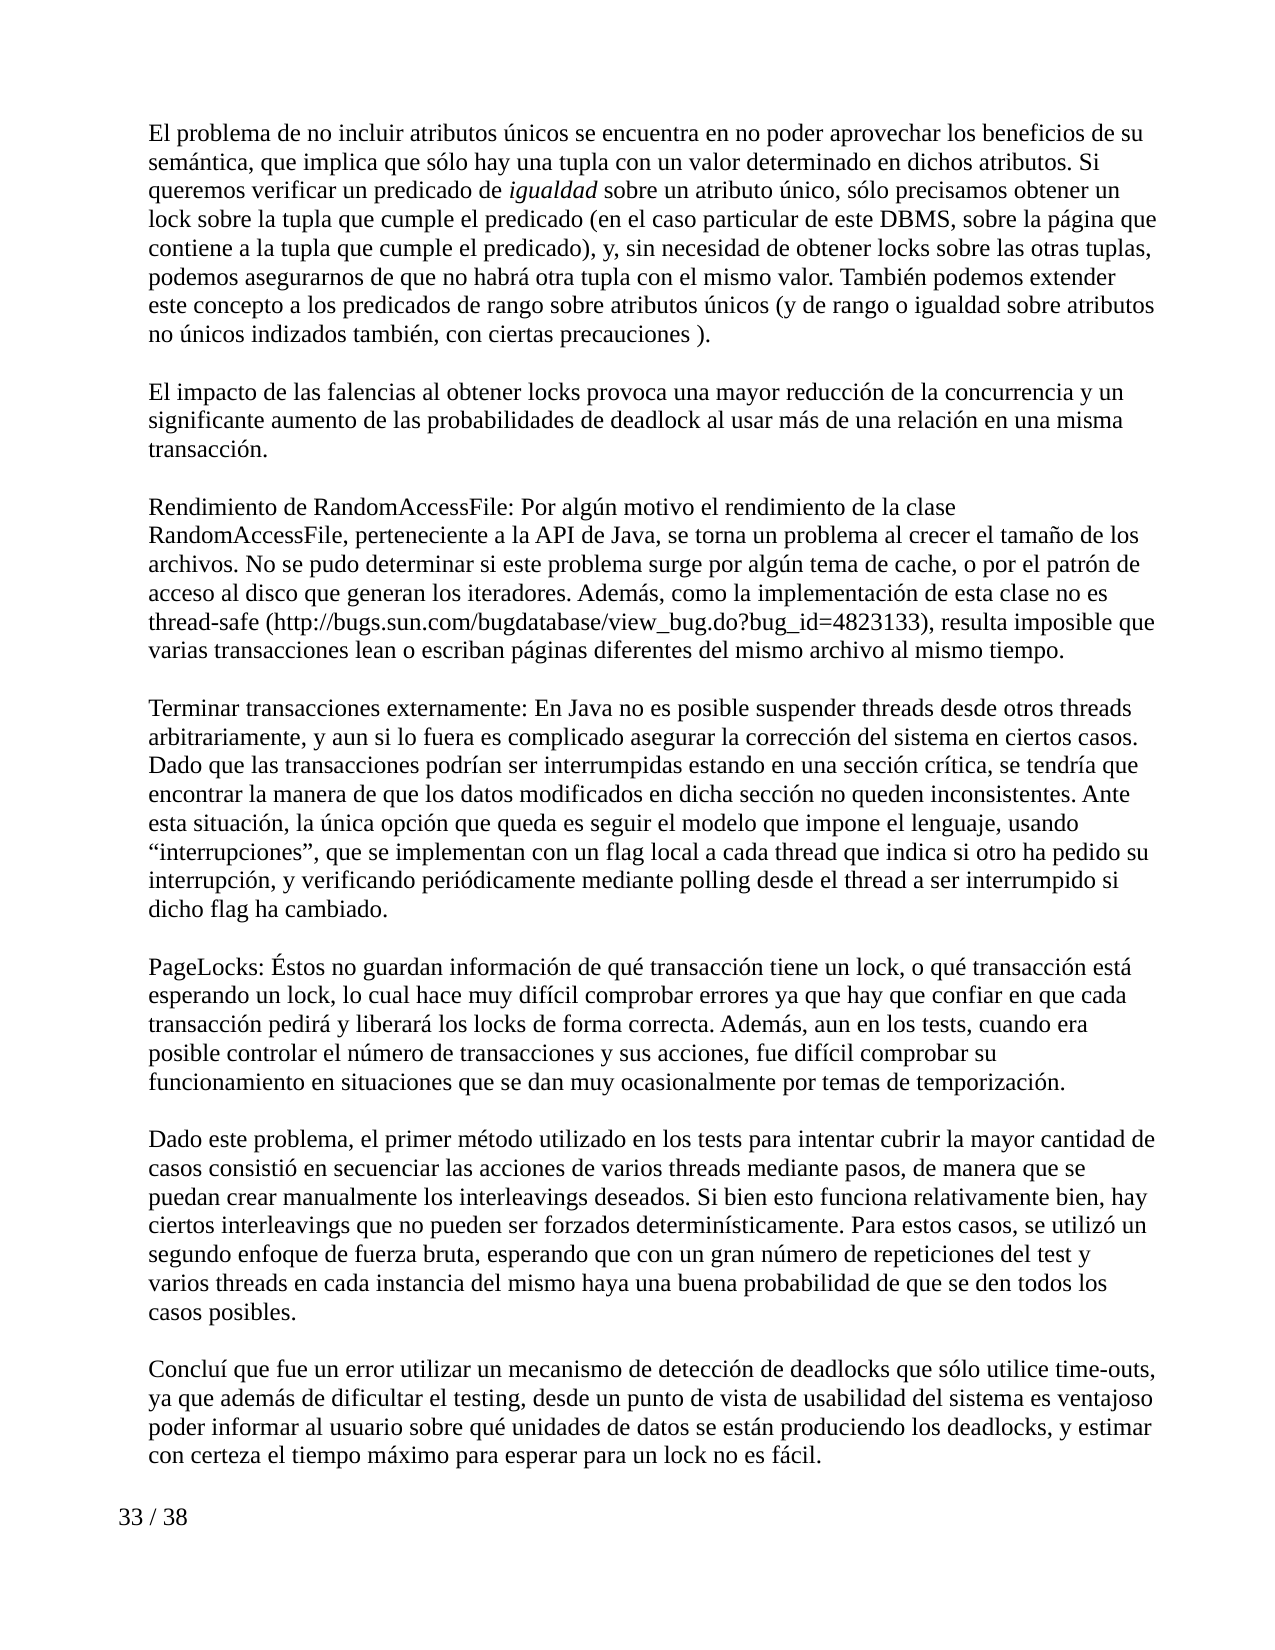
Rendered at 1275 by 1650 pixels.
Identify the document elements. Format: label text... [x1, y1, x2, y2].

list Dado este problema, el primer método utilizado en los tests para intentar cubrir la mayor cantidad de casos consistió en secuenciar las acciones de varios threads mediante pasos, de manera que se puedan crear manualmente los interleavings deseados. Si bien esto funciona relativamente bien, hay ciertos interleavings que no pueden ser forzados determinísticamente. Para estos casos, se utilizó un segundo enfoque de fuerza bruta, esperando que con un gran número de repeticiones del test y varios threads en cada instancia del mismo haya una buena probabilidad de que se den todos los casos posibles. [133, 1124, 1157, 1326]
list PageLocks: Éstos no guardan información de qué transacción tiene un lock, o qué transacción está esperando un lock, lo cual hace muy difícil comprobar errores ya que hay que confiar en que cada transacción pedirá y liberará los locks de forma correcta. Además, aun en los tests, cuando era posible controlar el número de transacciones y sus acciones, fue difícil comprobar su funcionamiento en situaciones que se dan muy ocasionalmente por temas de temporización. [133, 952, 1157, 1096]
list Concluí que fue un error utilizar un mecanismo de detección de deadlocks que sólo utilice time-outs, ya que además de dificultar el testing, desde un punto de vista de usabilidad del sistema es ventajoso poder informar al usuario sobre qué unidades de datos se están produciendo los deadlocks, y estimar con certeza el tiempo máximo para esperar para un lock no es fácil. [133, 1354, 1157, 1469]
list El impacto de las falencias al obtener locks provoca una mayor reducción de la concurrencia y un significante aumento de las probabilidades de deadlock al usar más de una relación en una misma transacción. [133, 377, 1157, 463]
list Terminar transacciones externamente: En Java no es posible suspender threads desde otros threads arbitrariamente, y aun si lo fuera es complicado asegurar la corrección del sistema en ciertos casos. Dado que las transacciones podrían ser interrumpidas estando en una sección crítica, se tendría que encontrar la manera de que los datos modificados en dicha sección no queden inconsistentes. Ante esta situación, la única opción que queda es seguir el modelo que impone el lenguaje, usando “interrupciones”, que se implementan con un flag local a cada thread que indica si otro ha pedido su interrupción, y verificando periódicamente mediante polling desde el thread a ser interrumpido si dicho flag ha cambiado. [133, 693, 1157, 923]
list El problema de no incluir atributos únicos se encuentra en no poder aprovechar los beneficios de su semántica, que implica que sólo hay una tupla con un valor determinado en dichos atributos. Si queremos verificar un predicado de igualdad sobre un atributo único, sólo precisamos obtener un lock sobre la tupla que cumple el predicado (en el caso particular de este DBMS, sobre la página que contiene a la tupla que cumple el predicado), y, sin necesidad de obtener locks sobre las otras tuplas, podemos asegurarnos de que no habrá otra tupla con el mismo valor. También podemos extender este concepto a los predicados de rango sobre atributos únicos (y de rango o igualdad sobre atributos no únicos indizados también, con ciertas precauciones ). [133, 118, 1157, 348]
list Rendimiento de RandomAccessFile: Por algún motivo el rendimiento de la clase RandomAccessFile, perteneciente a la API de Java, se torna un problema al crecer el tamaño de los archivos. No se pudo determinar si este problema surge por algún tema de cache, o por el patrón de acceso al disco que generan los iteradores. Además, como la implementación de esta clase no es thread-safe (http://bugs.sun.com/bugdatabase/view_bug.do?bug_id=4823133), resulta imposible que varias transacciones lean o escriban páginas diferentes del mismo archivo al mismo tiempo. [133, 492, 1157, 664]
